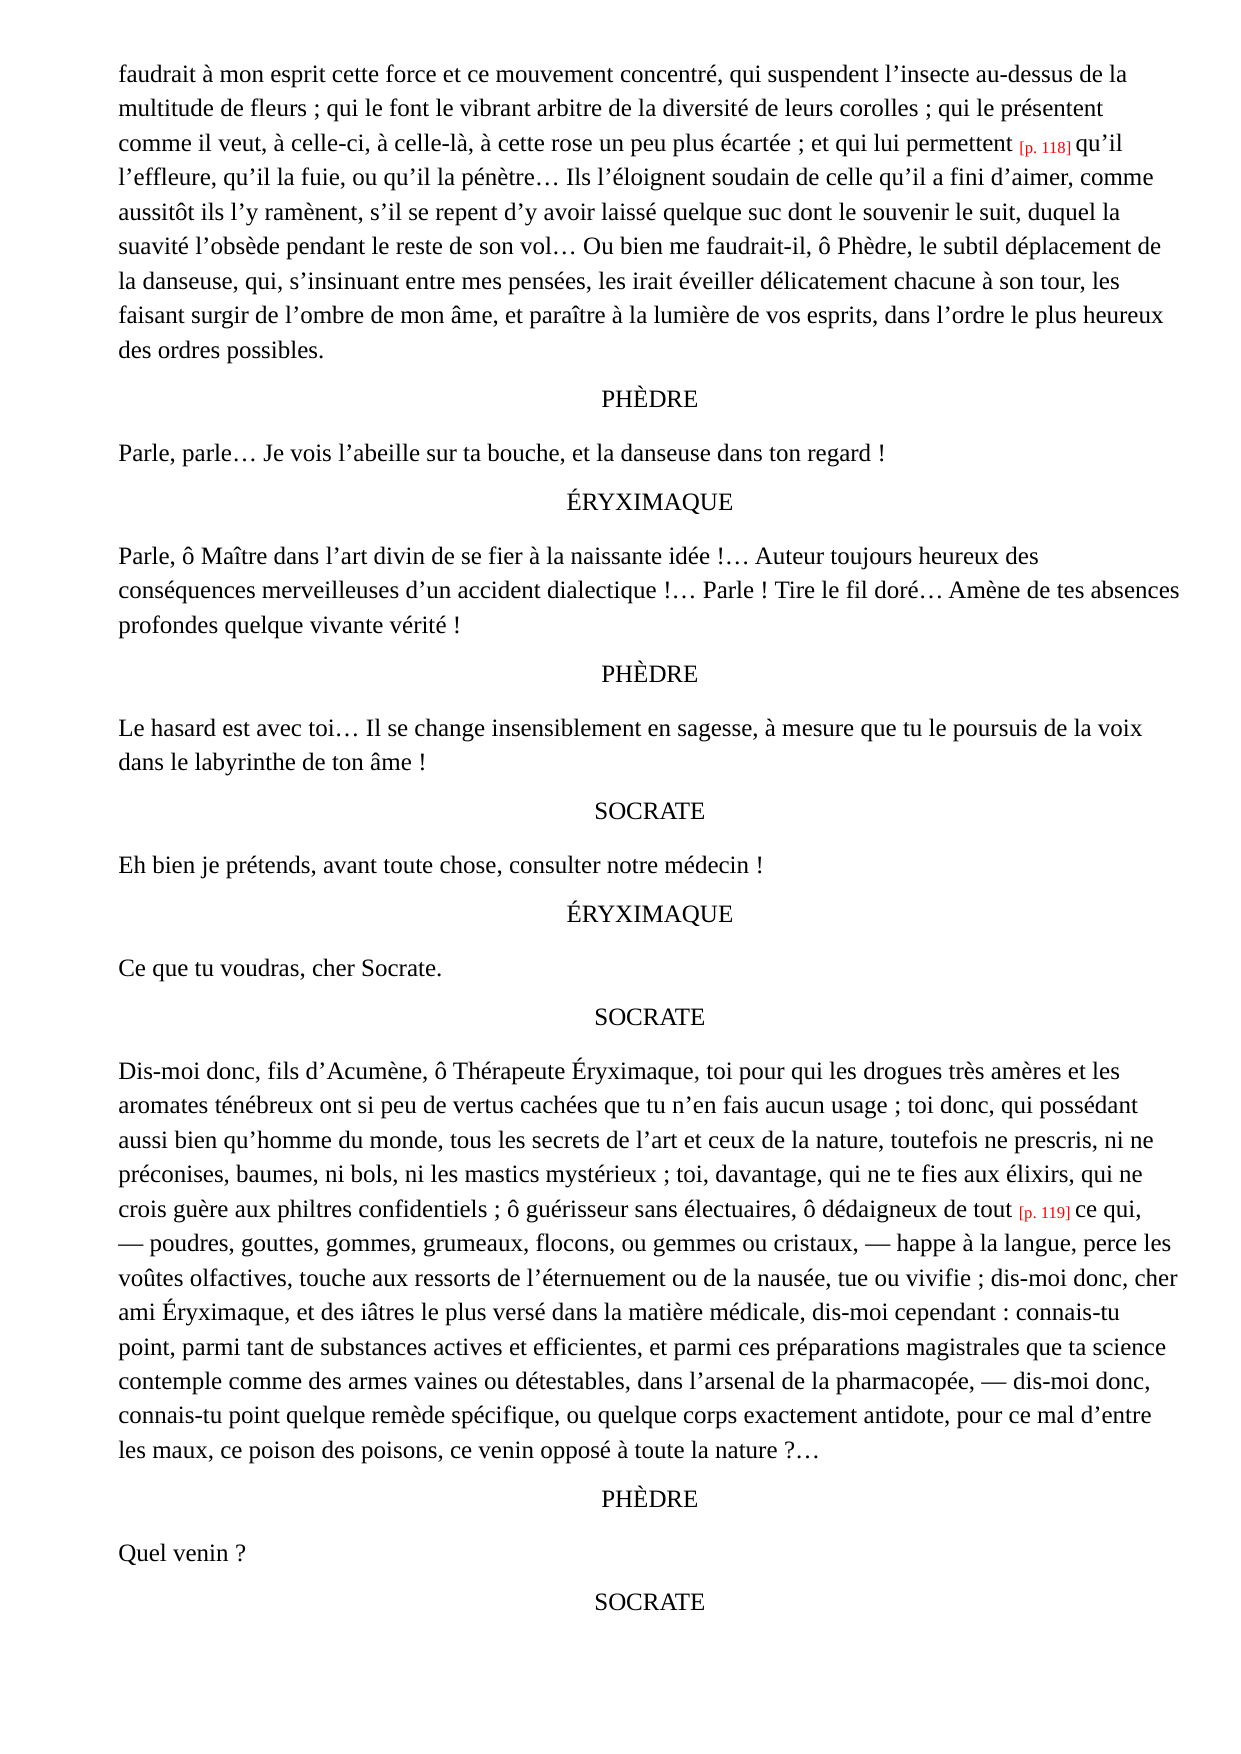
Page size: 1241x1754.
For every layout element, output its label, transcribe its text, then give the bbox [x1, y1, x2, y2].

text PHÈDRE [118, 1484, 1181, 1513]
text ÉRYXIMAQUE [118, 487, 1181, 516]
text faudrait à mon esprit cette force et ce mouvement concentré, qui suspendent l’insecte au-dessus de la multitude de fleurs ; qui le font le vibrant arbitre de la diversité de leurs corolles ; qui le présentent comme il veut, à celle-ci, à celle-là, à cette rose un peu plus écartée ; et qui lui permettent [p. 118] qu’il l’effleure, qu’il la fuie, ou qu’il la pénètre… Ils l’éloignent soudain de celle qu’il a fini d’aimer, comme aussitôt ils l’y ramènent, s’il se repent d’y avoir laissé quelque suc dont le souvenir le suit, duquel la suavité l’obsède pendant le reste de son vol… Ou bien me faudrait-il, ô Phèdre, le subtil déplacement de la danseuse, qui, s’insinuant entre mes pensées, les irait éveiller délicatement chacune à son tour, les faisant surgir de l’ombre de mon âme, et paraître à la lumière de vos esprits, dans l’ordre le plus heureux des ordres possibles. [118, 59, 1181, 364]
text Eh bien je prétends, avant toute chose, consulter notre médecin ! [118, 850, 1181, 879]
text SOCRATE [118, 796, 1181, 825]
text ÉRYXIMAQUE [118, 899, 1181, 928]
text SOCRATE [118, 1587, 1181, 1616]
text PHÈDRE [118, 384, 1181, 413]
text Quel venin ? [118, 1538, 1181, 1567]
text PHÈDRE [118, 659, 1181, 687]
text Le hasard est avec toi… Il se change insensiblement en sagesse, à mesure que tu le poursuis de la voix dans le labyrinthe de ton âme ! [118, 713, 1181, 776]
text SOCRATE [118, 1002, 1181, 1031]
text Ce que tu voudras, cher Socrate. [118, 953, 1181, 982]
text Dis-moi donc, fils d’Acumène, ô Thérapeute Éryximaque, toi pour qui les drogues très amères et les aromates ténébreux ont si peu de vertus cachées que tu n’en fais aucun usage ; toi donc, qui possédant aussi bien qu’homme du monde, tous les secrets de l’art et ceux de la nature, toutefois ne prescris, ni ne préconises, baumes, ni bols, ni les mastics mystérieux ; toi, davantage, qui ne te fies aux élixirs, qui ne crois guère aux philtres confidentiels ; ô guérisseur sans électuaires, ô dédaigneux de tout [p. 119] ce qui, — poudres, gouttes, gommes, grumeaux, flocons, ou gemmes ou cristaux, — happe à la langue, perce les voûtes olfactives, touche aux ressorts de l’éternuement ou de la nausée, tue ou vivifie ; dis-moi donc, cher ami Éryximaque, et des iâtres le plus versé dans la matière médicale, dis-moi cependant : connais-tu point, parmi tant de substances actives et efficientes, et parmi ces préparations magistrales que ta science contemple comme des armes vaines ou détestables, dans l’arsenal de la pharmacopée, — dis-moi donc, connais-tu point quelque remède spécifique, ou quelque corps exactement antidote, pour ce mal d’entre les maux, ce poison des poisons, ce venin opposé à toute la nature ?… [118, 1056, 1181, 1464]
text Parle, parle… Je vois l’abeille sur ta bouche, et la danseuse dans ton regard ! [118, 438, 1181, 467]
text Parle, ô Maître dans l’art divin de se fier à la naissante idée !… Auteur toujours heureux des conséquences merveilleuses d’un accident dialectique !… Parle ! Tire le fil doré… Amène de tes absences profondes quelque vivante vérité ! [118, 541, 1181, 638]
